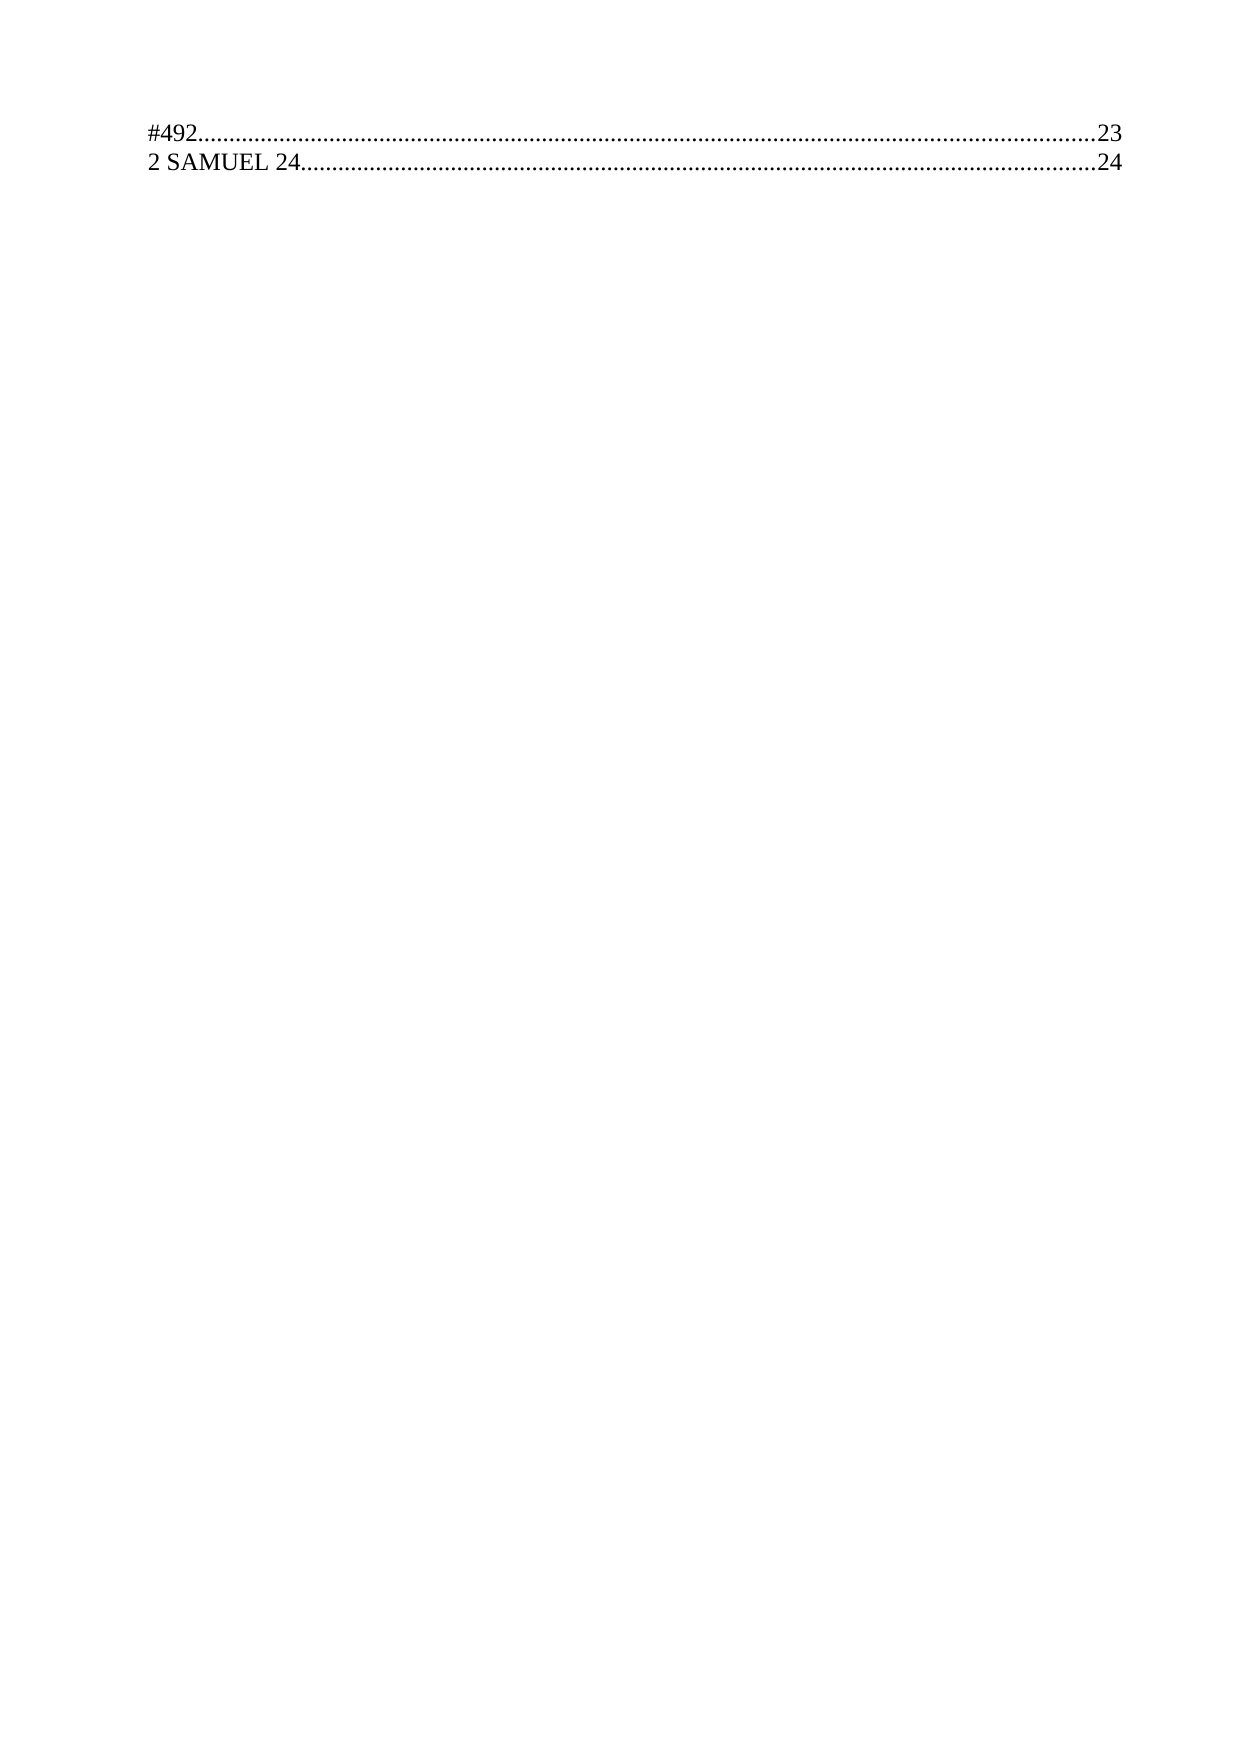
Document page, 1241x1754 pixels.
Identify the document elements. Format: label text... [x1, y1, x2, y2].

text 2 SAMUEL 24 24 [148, 147, 1122, 176]
text #492 23 [148, 118, 1122, 147]
